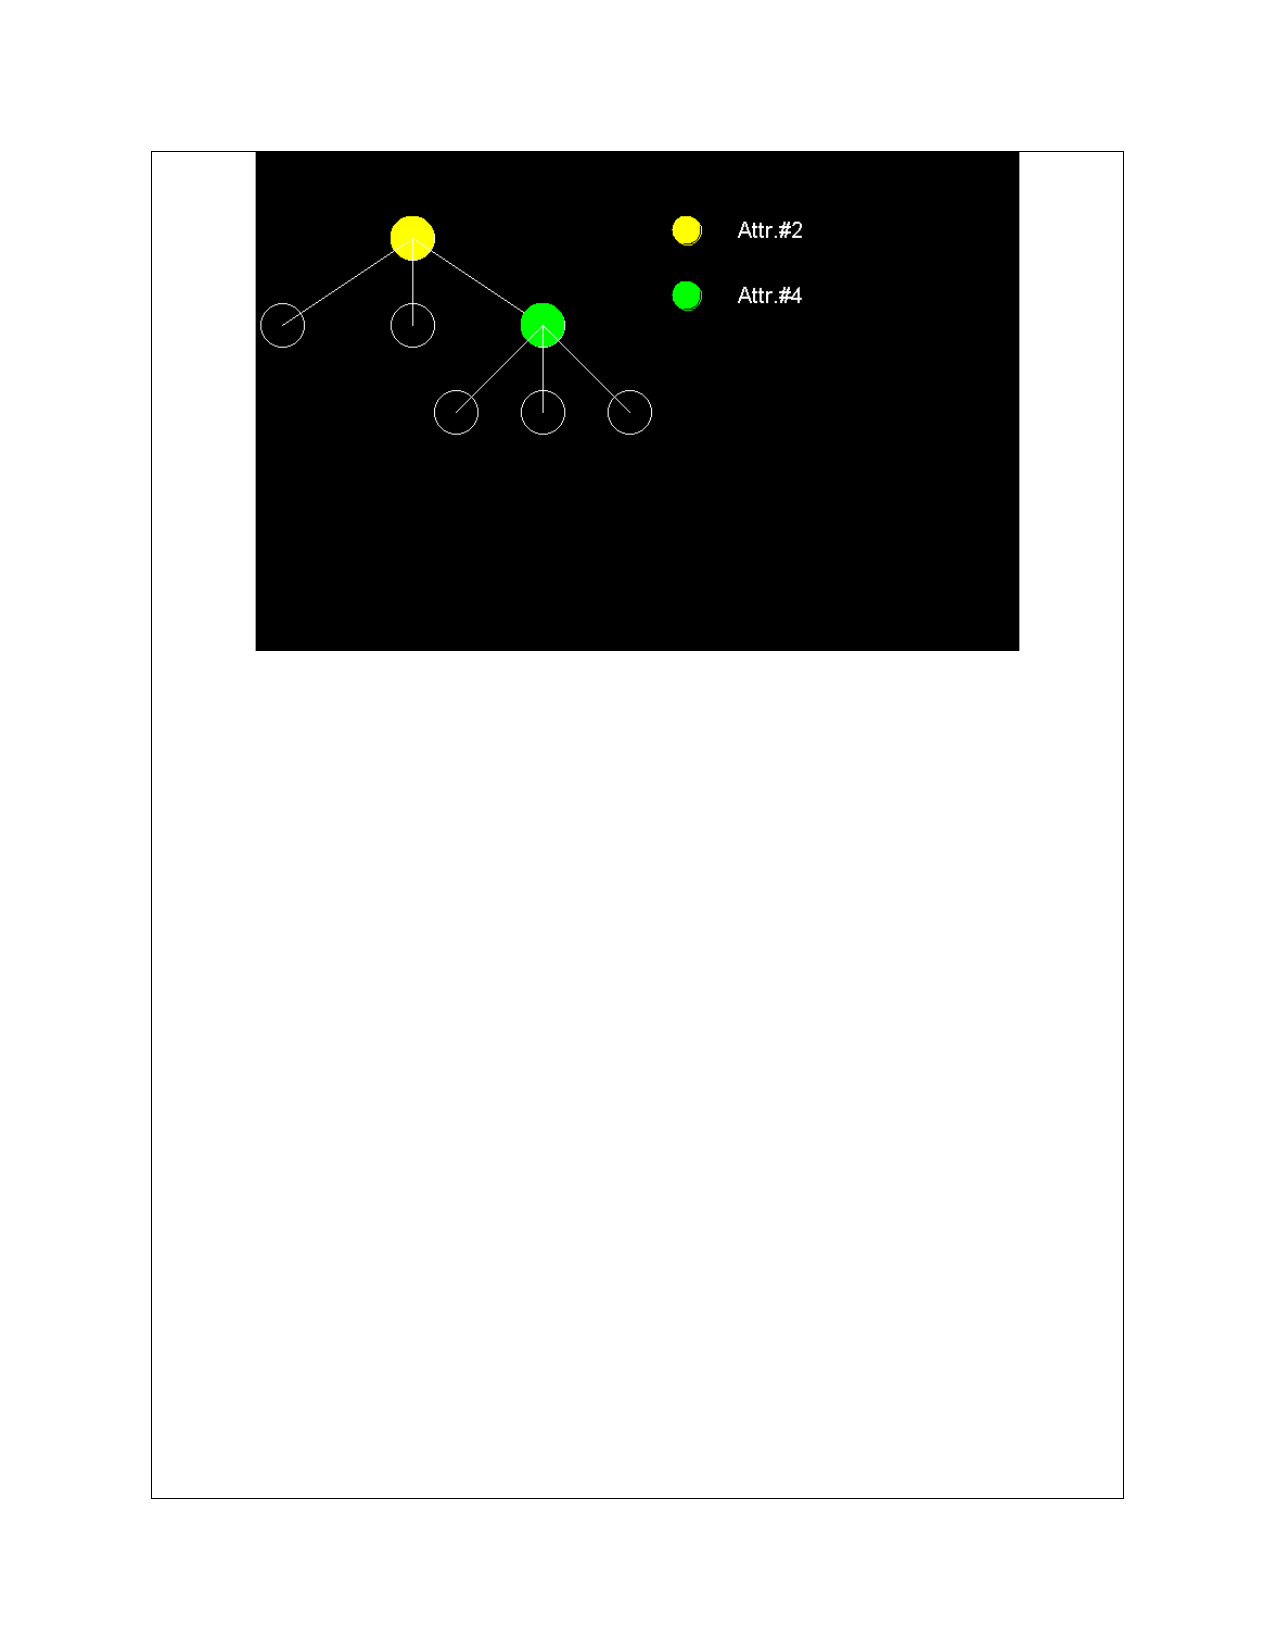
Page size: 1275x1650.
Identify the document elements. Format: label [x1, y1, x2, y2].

picture [255, 152, 1020, 651]
